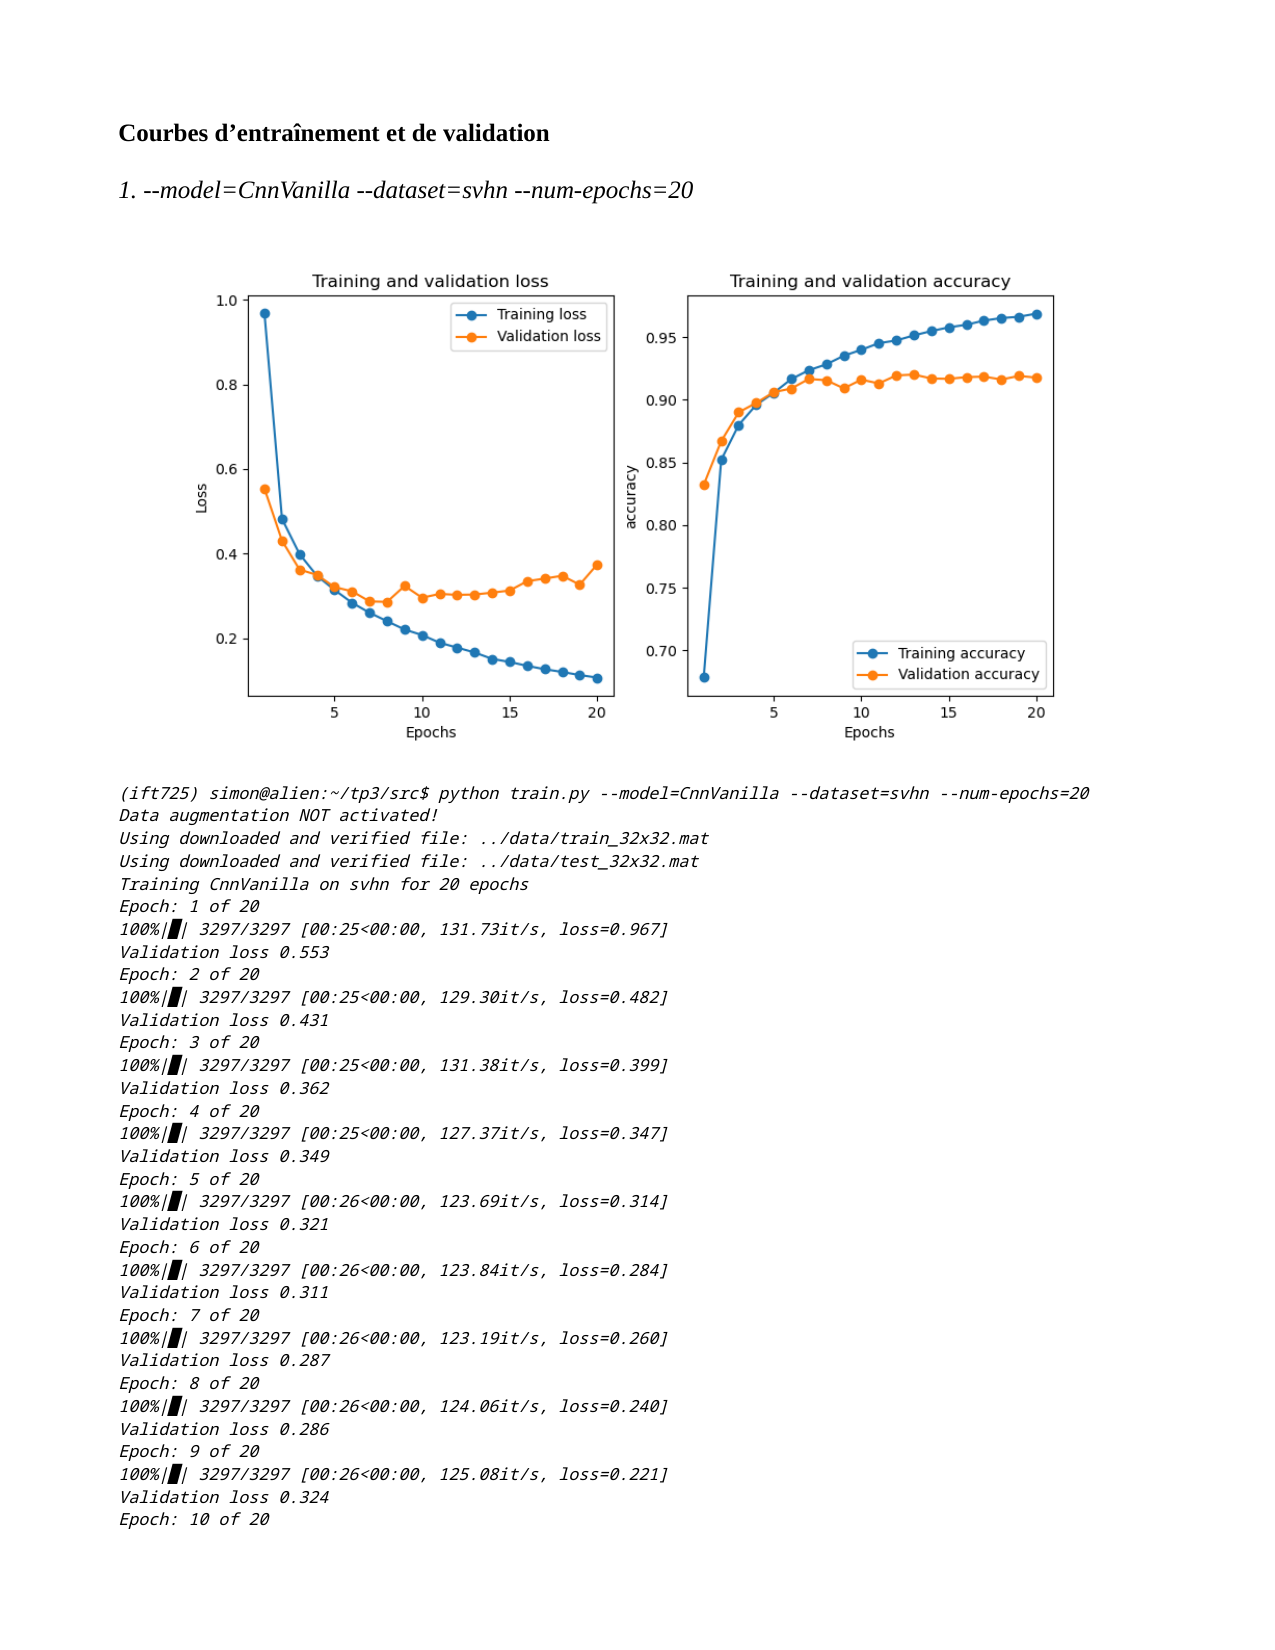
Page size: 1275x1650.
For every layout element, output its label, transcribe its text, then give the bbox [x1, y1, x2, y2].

text Validation loss 0.311 [118, 1281, 1157, 1303]
text Using downloaded and verified file: ../data/test_32x32.mat [118, 849, 1157, 872]
text 100%|█| 3297/3297 [00:25<00:00, 131.73it/s, loss=0.967] [118, 917, 1157, 940]
text 100%|█| 3297/3297 [00:25<00:00, 129.30it/s, loss=0.482] [118, 986, 1157, 1008]
text Training CnnVanilla on svhn for 20 epochs [118, 872, 1157, 895]
text Epoch: 4 of 20 [118, 1099, 1157, 1122]
text 100%|█| 3297/3297 [00:25<00:00, 131.38it/s, loss=0.399] [118, 1054, 1157, 1076]
text Validation loss 0.324 [118, 1485, 1157, 1508]
text Courbes d’entraînement et de validation [118, 118, 1157, 147]
text Epoch: 5 of 20 [118, 1167, 1157, 1190]
text 1. --model=CnnVanilla --dataset=svhn --num-epochs=20 [118, 176, 1157, 204]
text Validation loss 0.287 [118, 1349, 1157, 1372]
text Epoch: 3 of 20 [118, 1031, 1157, 1054]
text Data augmentation NOT activated! [118, 804, 1157, 827]
text Validation loss 0.286 [118, 1417, 1157, 1440]
text (ift725) simon@alien:~/tp3/src$ python train.py --model=CnnVanilla --dataset=svhn --num-epochs=20 [118, 781, 1157, 804]
text Validation loss 0.431 [118, 1008, 1157, 1031]
text Epoch: 1 of 20 [118, 895, 1157, 917]
text Epoch: 2 of 20 [118, 963, 1157, 986]
picture [118, 233, 1157, 753]
text 100%|█| 3297/3297 [00:26<00:00, 123.69it/s, loss=0.314] [118, 1190, 1157, 1213]
text Epoch: 6 of 20 [118, 1235, 1157, 1258]
text Epoch: 10 of 20 [118, 1508, 1157, 1531]
text Using downloaded and verified file: ../data/train_32x32.mat [118, 827, 1157, 849]
text Epoch: 9 of 20 [118, 1440, 1157, 1462]
text Epoch: 7 of 20 [118, 1303, 1157, 1326]
text 100%|█| 3297/3297 [00:25<00:00, 127.37it/s, loss=0.347] [118, 1122, 1157, 1144]
text Validation loss 0.553 [118, 940, 1157, 963]
text 100%|█| 3297/3297 [00:26<00:00, 124.06it/s, loss=0.240] [118, 1394, 1157, 1417]
text Validation loss 0.362 [118, 1076, 1157, 1099]
text Validation loss 0.321 [118, 1213, 1157, 1235]
text 100%|█| 3297/3297 [00:26<00:00, 123.19it/s, loss=0.260] [118, 1326, 1157, 1349]
text Epoch: 8 of 20 [118, 1372, 1157, 1394]
text 100%|█| 3297/3297 [00:26<00:00, 125.08it/s, loss=0.221] [118, 1462, 1157, 1485]
text 100%|█| 3297/3297 [00:26<00:00, 123.84it/s, loss=0.284] [118, 1258, 1157, 1281]
text Validation loss 0.349 [118, 1144, 1157, 1167]
